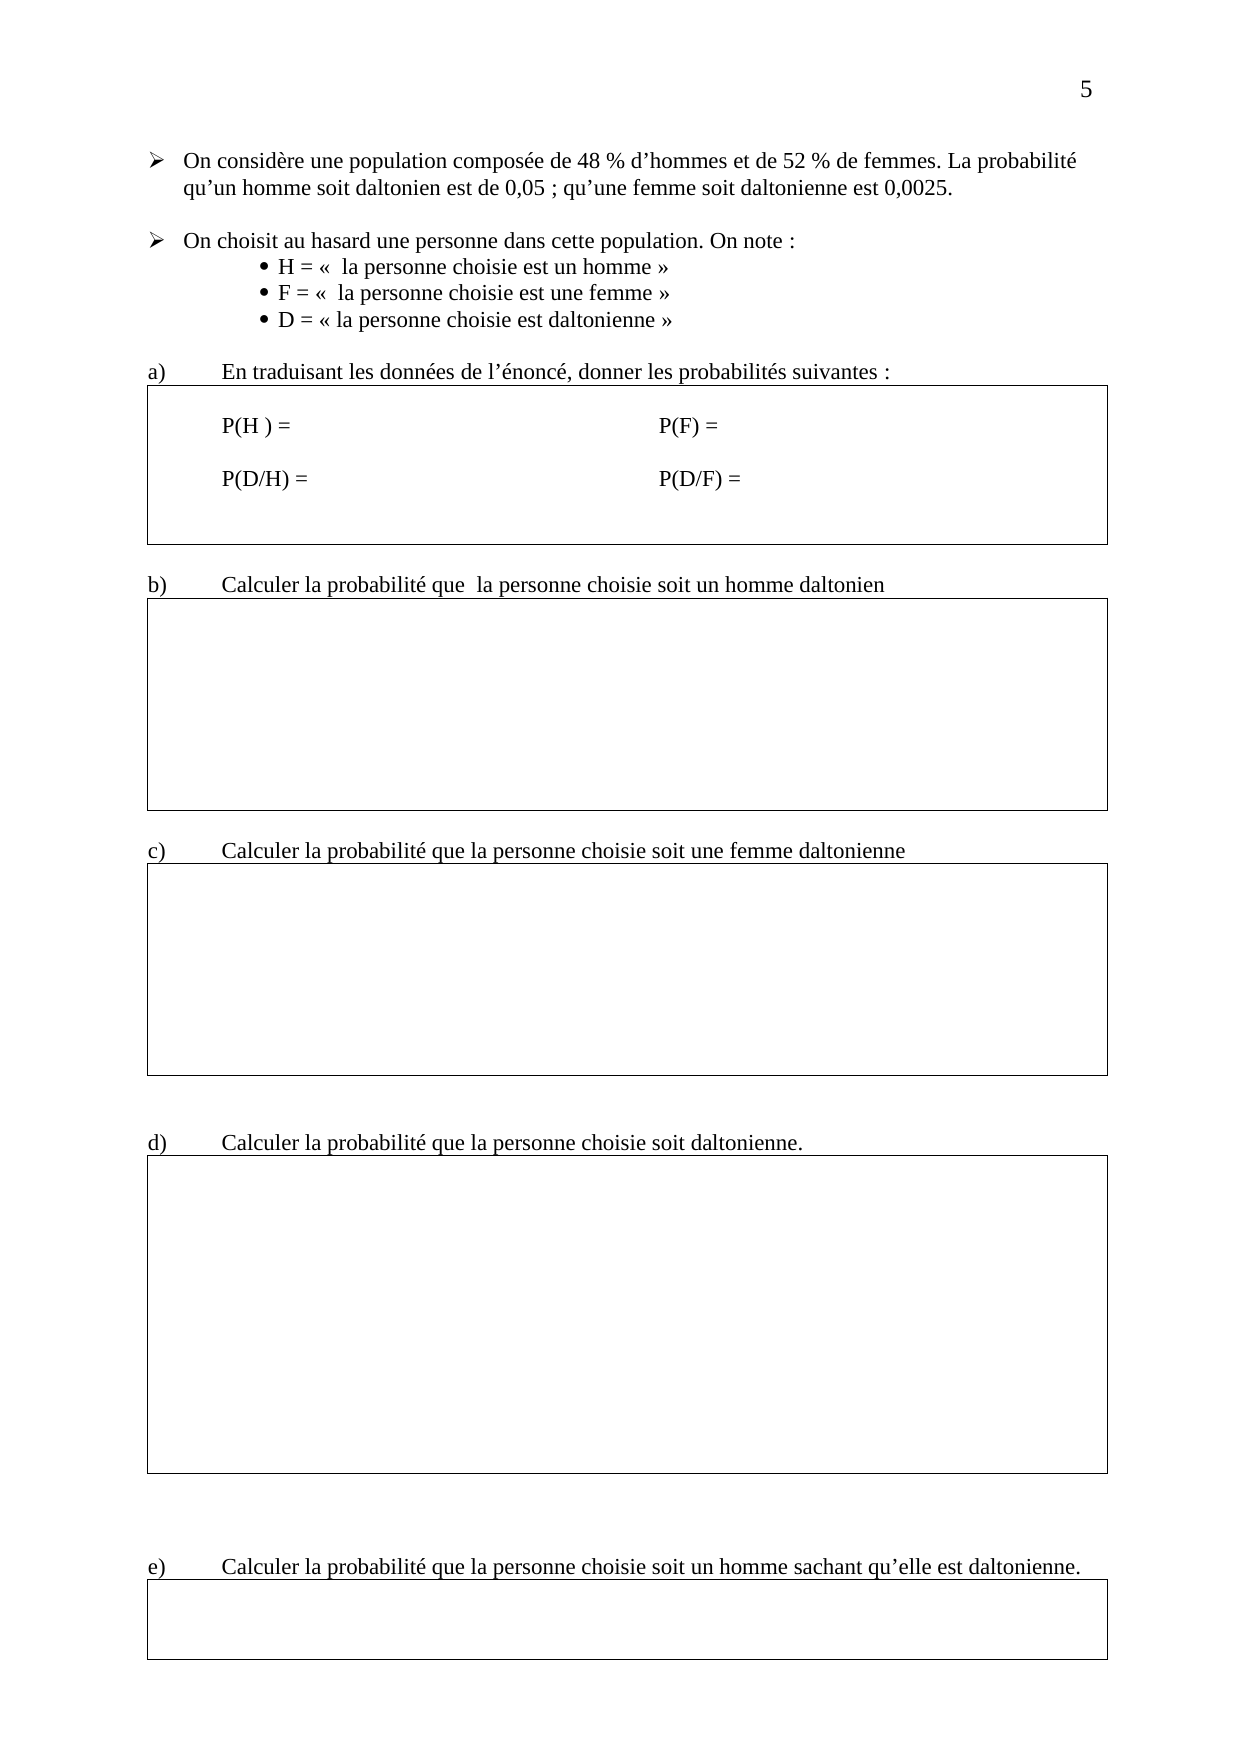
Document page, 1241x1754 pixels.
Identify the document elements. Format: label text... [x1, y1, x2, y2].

list Calculer la probabilité que la personne choisie soit un homme sachant qu’elle est daltonienne. [148, 1553, 1093, 1579]
table_header P(H ) = P(F) = P(D/H) = P(D/F) = [148, 386, 1107, 544]
table_header [148, 1156, 1107, 1473]
table_header [148, 599, 1107, 809]
list Calculer la probabilité que la personne choisie soit une femme daltonienne [148, 837, 1093, 863]
list F = « la personne choisie est une femme » [260, 279, 1093, 306]
list Calculer la probabilité que la personne choisie soit un homme daltonien [148, 571, 1093, 598]
list Calculer la probabilité que la personne choisie soit daltonienne. [148, 1129, 1093, 1155]
list H = « la personne choisie est un homme » [260, 253, 1093, 279]
table_header [148, 1580, 1107, 1659]
list On choisit au hasard une personne dans cette population. On note : [148, 227, 1093, 253]
list On considère une population composée de 48 % d’hommes et de 52 % de femmes. La probabilité qu’un homme soit daltonien est de 0,05 ; qu’une femme soit daltonienne est 0,0025. [148, 148, 1093, 200]
list D = « la personne choisie est daltonienne » [260, 306, 1093, 332]
list En traduisant les données de l’énoncé, donner les probabilités suivantes : [148, 358, 1093, 385]
table_header [148, 864, 1107, 1075]
